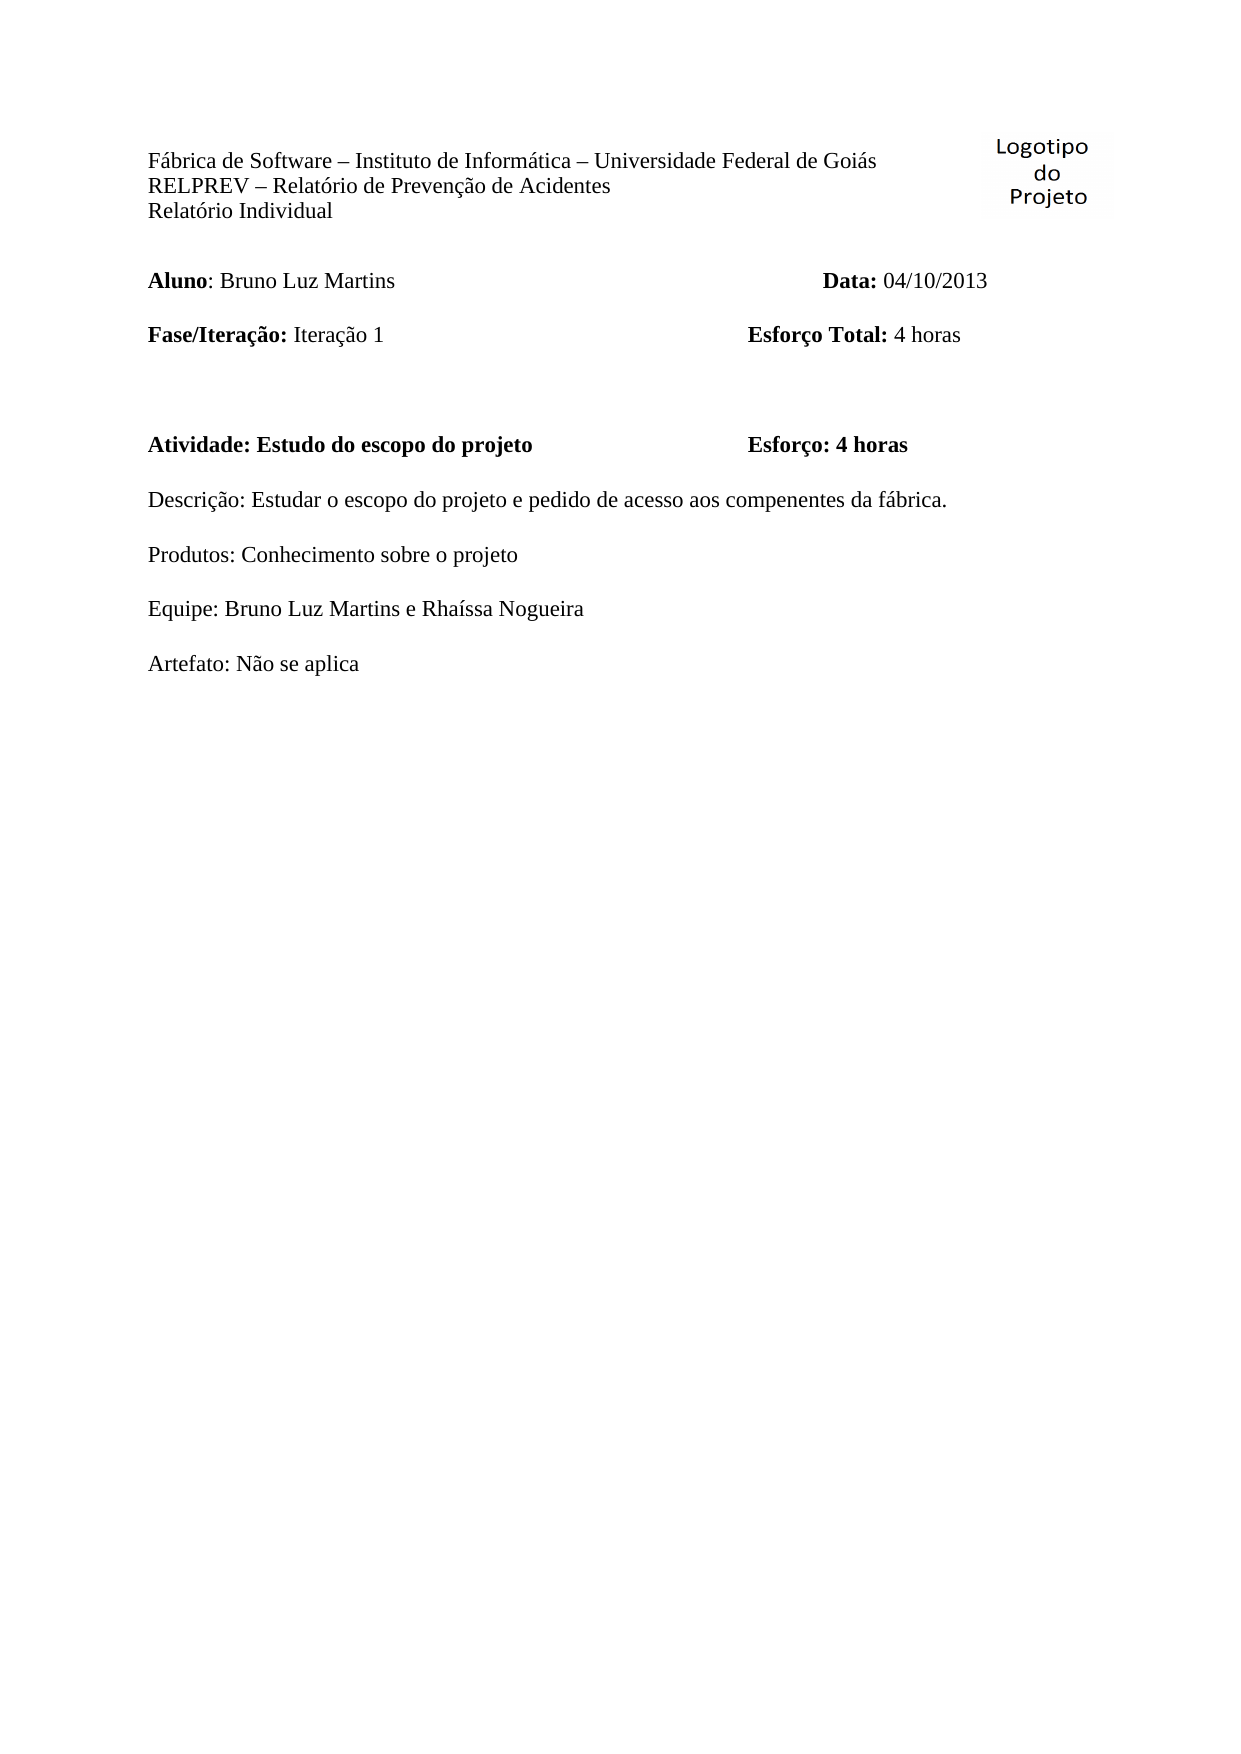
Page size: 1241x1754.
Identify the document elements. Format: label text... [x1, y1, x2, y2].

text Aluno: Bruno Luz Martins Data: 04/10/2013 [148, 268, 1093, 293]
text Produtos: Conhecimento sobre o projeto [148, 542, 1093, 567]
text Fase/Iteração: Iteração 1 Esforço Total: 4 horas [148, 322, 1093, 348]
text Atividade: Estudo do escopo do projeto Esforço: 4 horas [148, 432, 1093, 457]
text Artefato: Não se aplica [148, 651, 1093, 677]
picture [980, 132, 1114, 219]
text Equipe: Bruno Luz Martins e Rhaíssa Nogueira [148, 596, 1093, 622]
text Descrição: Estudar o escopo do projeto e pedido de acesso aos compenentes da fábrica. [148, 487, 1093, 512]
